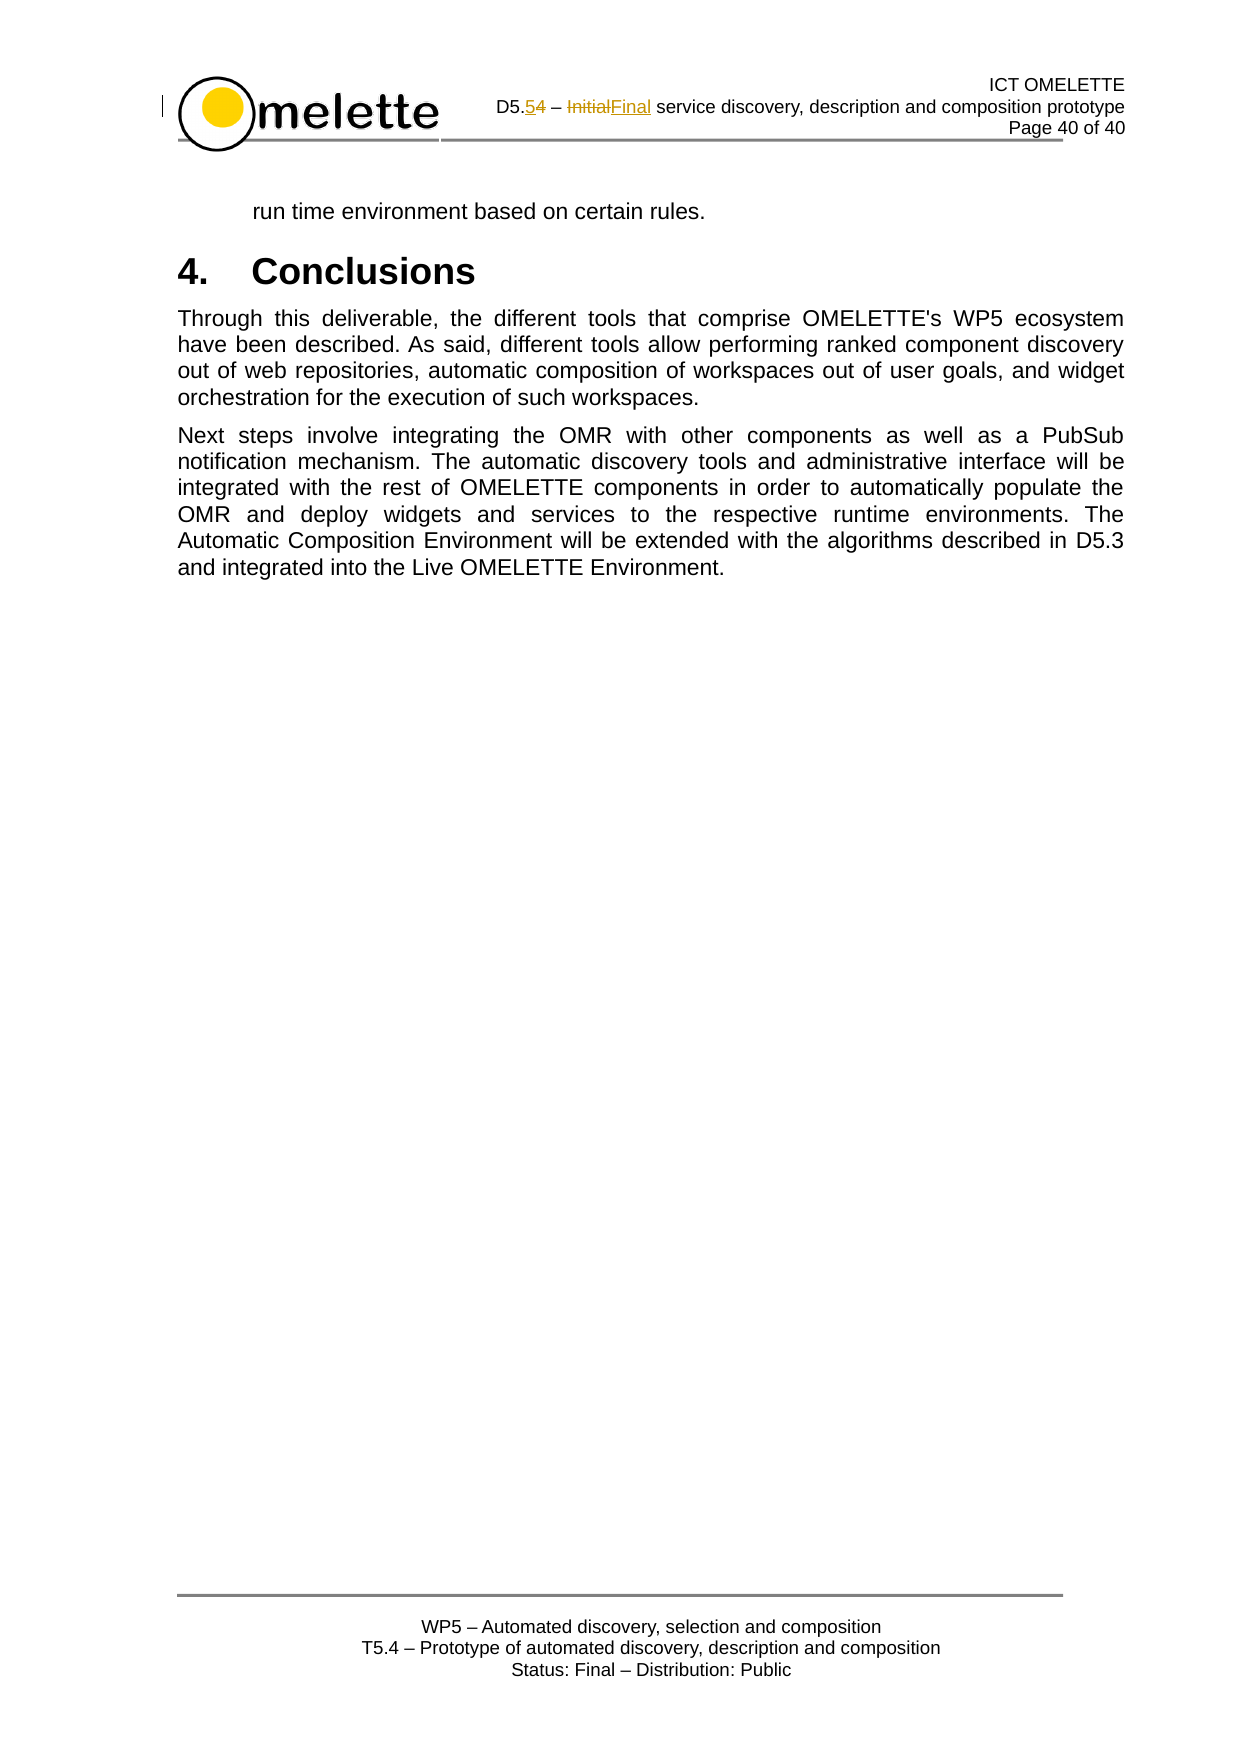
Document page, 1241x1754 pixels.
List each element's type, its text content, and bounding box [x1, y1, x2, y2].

picture [178, 76, 439, 152]
text Next steps involve integrating the OMR with other components as well as a PubSub notification mechanism. The automatic discovery tools and administrative interface will be integrated with the rest of OMELETTE components in order to automatically populate the OMR and deploy widgets and services to the respective runtime environments. The Automatic Composition Environment will be extended with the algorithms described in D5.3 and integrated into the Live OMELETTE Environment. [177, 422, 1125, 580]
text Through this deliverable, the different tools that comprise OMELETTE's WP5 ecosystem have been described. As said, different tools allow performing ranked component discovery out of web repositories, automatic composition of workspaces out of user goals, and widget orchestration for the execution of such workspaces. [177, 304, 1125, 410]
subtitle Conclusions [177, 249, 1125, 293]
list run time environment based on certain rules. [215, 198, 1125, 224]
